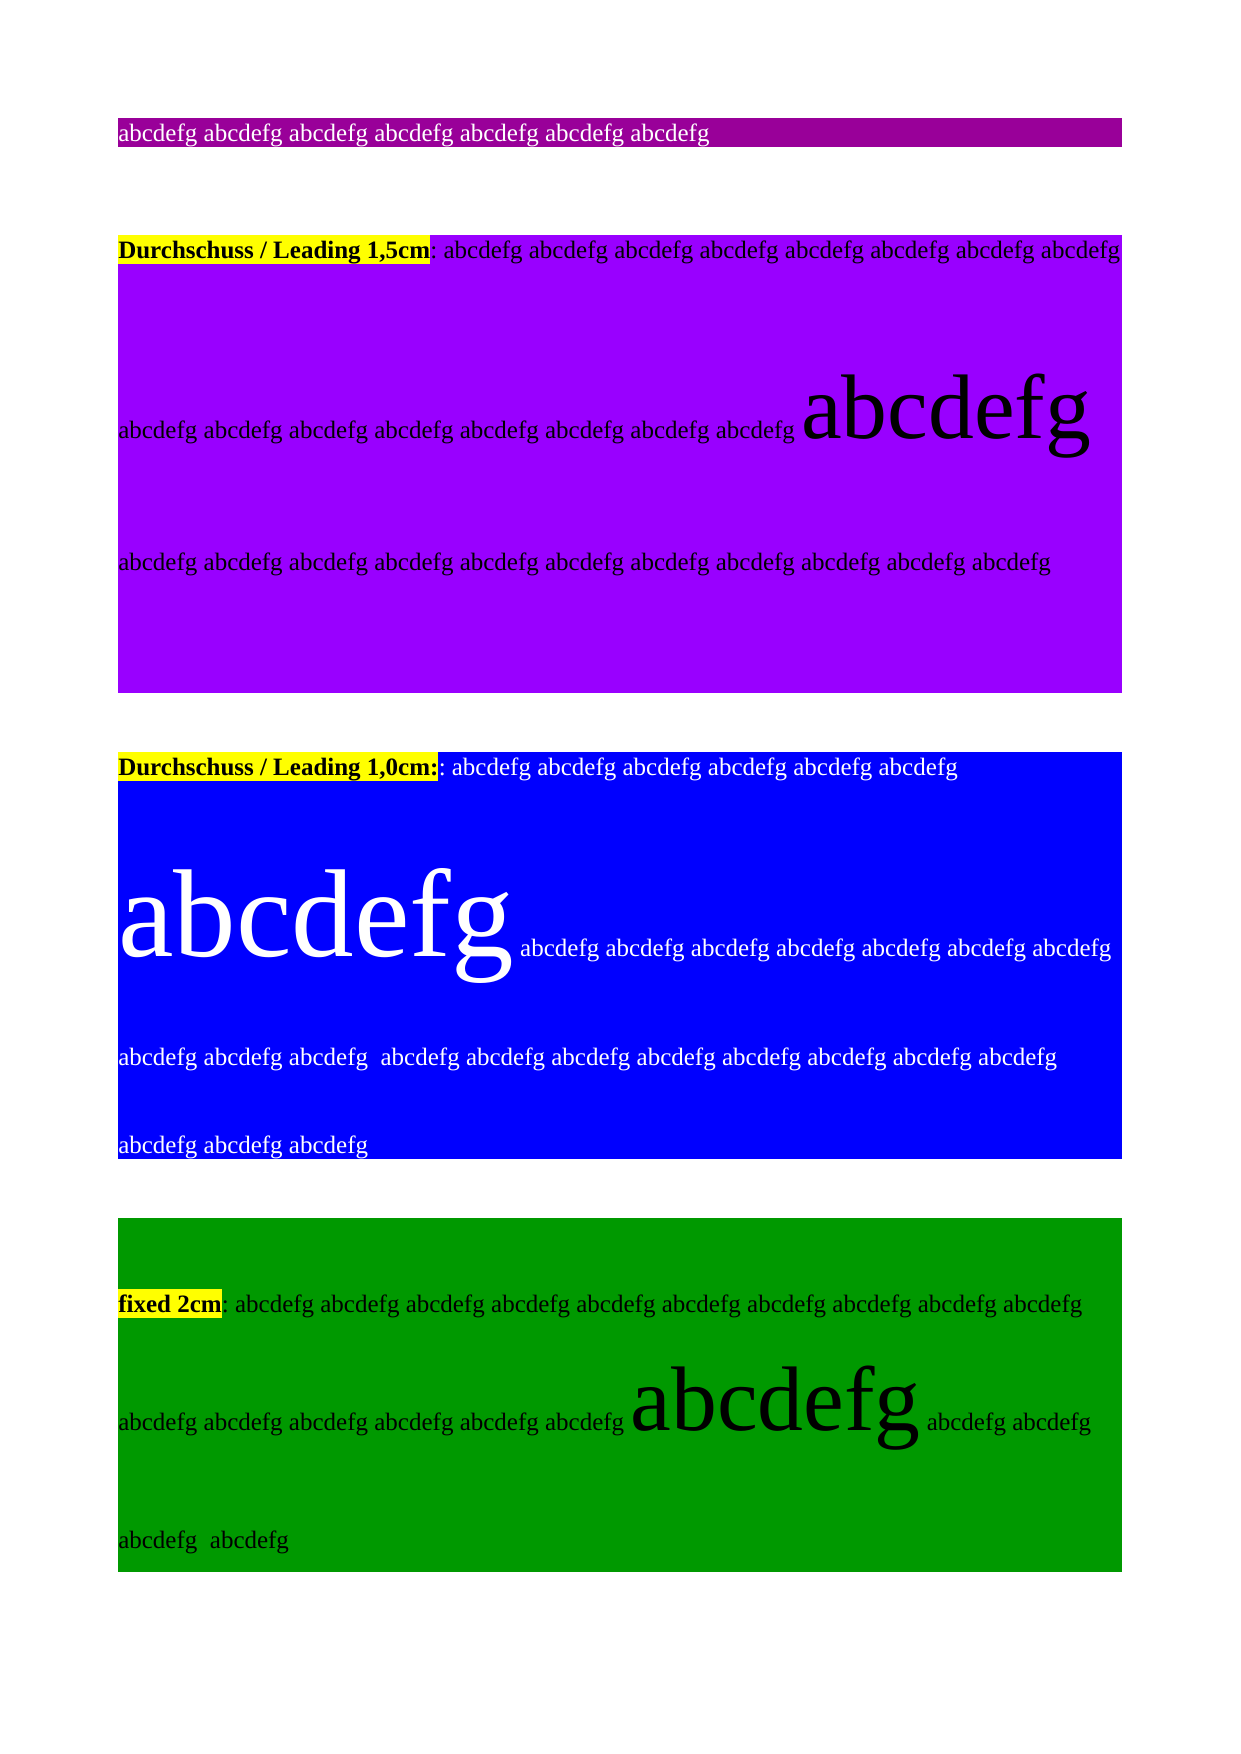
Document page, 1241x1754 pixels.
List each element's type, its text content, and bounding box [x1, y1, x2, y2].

text fixed 2cm: abcdefg abcdefg abcdefg abcdefg abcdefg abcdefg abcdefg abcdefg abcdefg abcdefg abcdefg abcdefg abcdefg abcdefg abcdefg abcdefg abcdefg abcdefg abcdefg abcdefg abcdefg [118, 1218, 1122, 1572]
text abcdefg abcdefg abcdefg abcdefg abcdefg abcdefg abcdefg [118, 118, 1122, 147]
text Durchschuss / Leading 1,0cm:: abcdefg abcdefg abcdefg abcdefg abcdefg abcdefg abcdefg abcdefg abcdefg abcdefg abcdefg abcdefg abcdefg abcdefg abcdefg abcdefg abcdefg abcdefg abcdefg abcdefg abcdefg abcdefg abcdefg abcdefg abcdefg abcdefg abcdefg abcdefg [118, 752, 1122, 1159]
text Durchschuss / Leading 1,5cm: abcdefg abcdefg abcdefg abcdefg abcdefg abcdefg abcdefg abcdefg abcdefg abcdefg abcdefg abcdefg abcdefg abcdefg abcdefg abcdefg abcdefg abcdefg abcdefg abcdefg abcdefg abcdefg abcdefg abcdefg abcdefg abcdefg abcdefg abcdefg [118, 235, 1122, 575]
